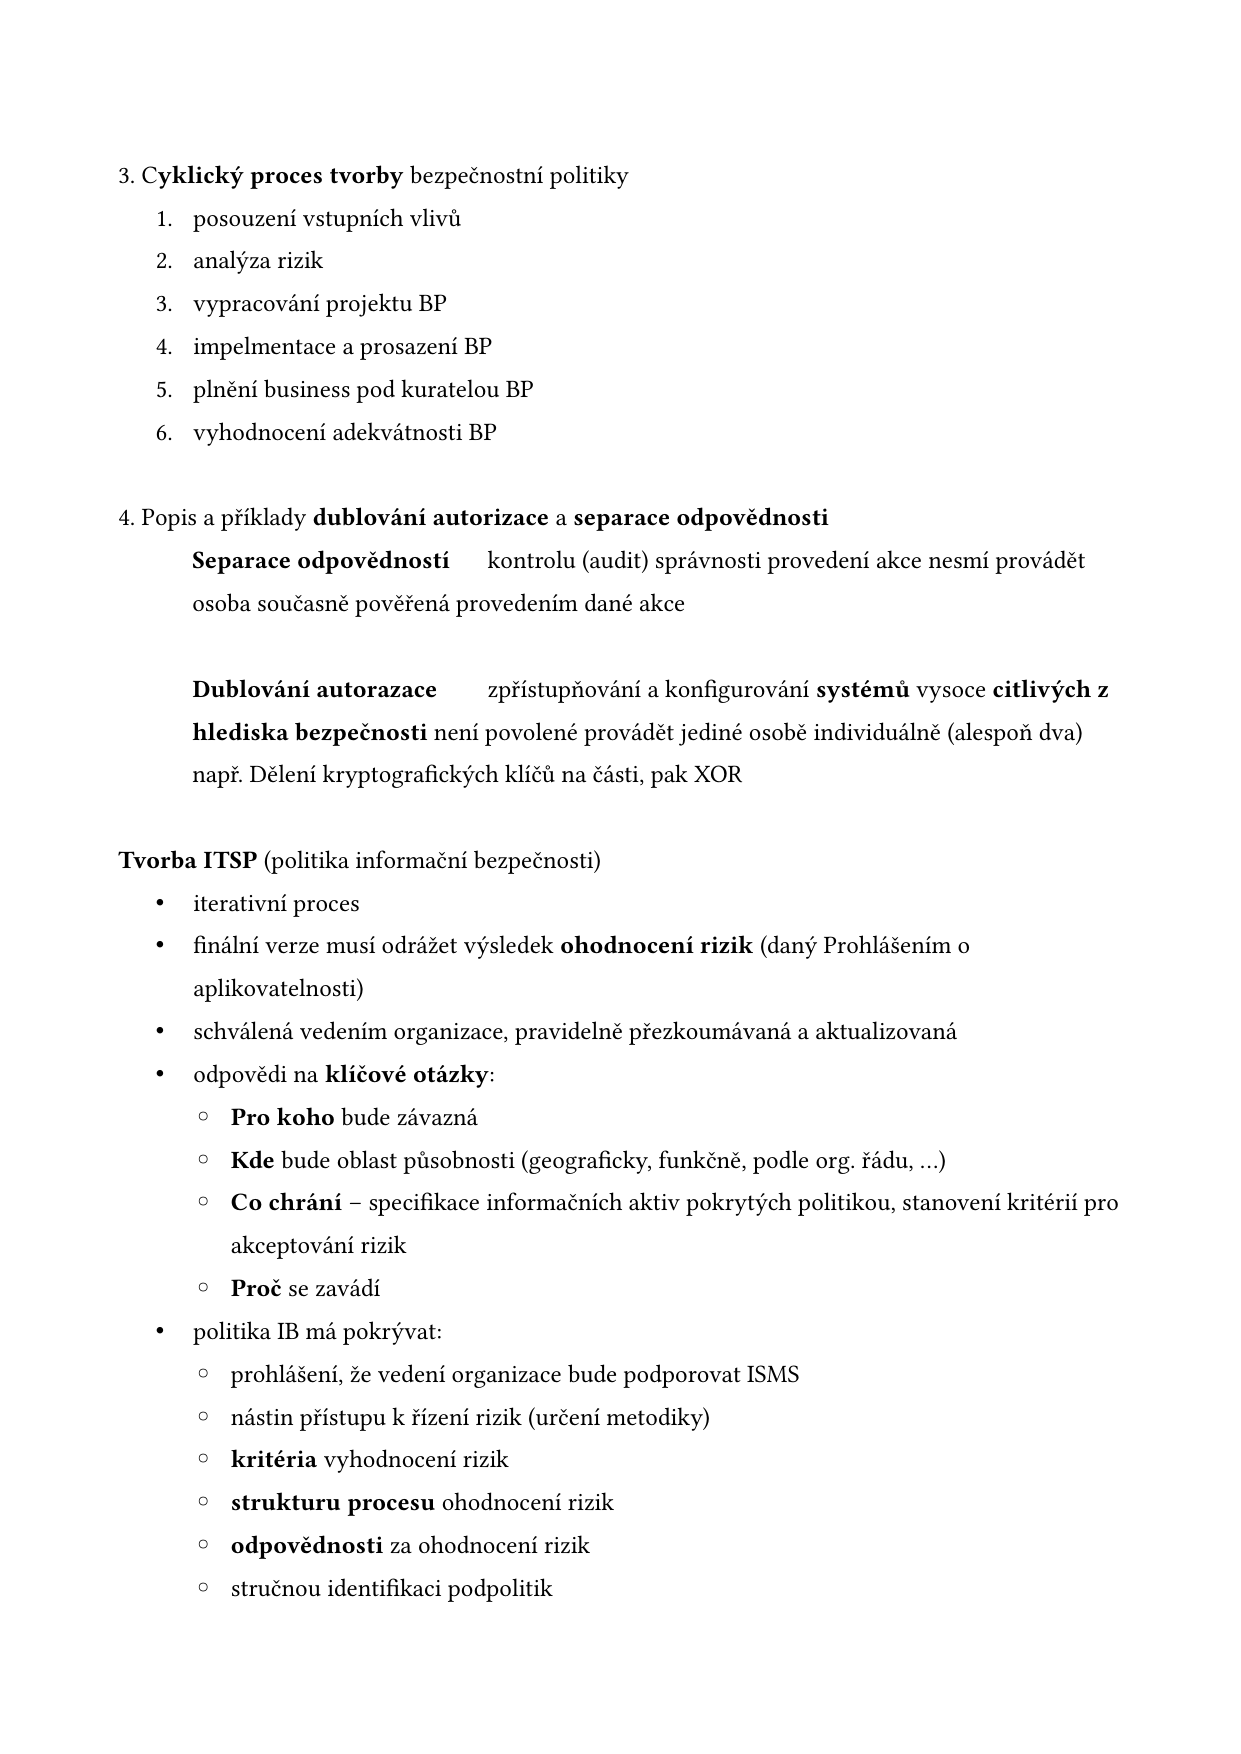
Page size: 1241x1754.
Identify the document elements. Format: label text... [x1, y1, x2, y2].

text 3. Cyklický proces tvorby bezpečnostní politiky [118, 161, 1139, 189]
list posouzení vstupních vlivů [156, 204, 1139, 232]
list analýza rizik [156, 247, 1139, 275]
text Tvorba ITSP (politika informační bezpečnosti) [118, 846, 1139, 874]
list strukturu procesu ohodnocení rizik [193, 1488, 1139, 1517]
list nástin přístupu k řízení rizik (určení metodiky) [193, 1402, 1139, 1431]
list iterativní proces [156, 889, 1139, 917]
list vypracování projektu BP [156, 289, 1139, 318]
list prohlášení, že vedení organizace bude podporovat ISMS [193, 1360, 1139, 1388]
list finální verze musí odrážet výsledek ohodnocení rizik (daný Prohlášením o aplikovatelnosti) [156, 932, 1139, 1003]
list kritéria vyhodnocení rizik [193, 1445, 1139, 1474]
list Kde bude oblast působnosti (geograficky, funkčně, podle org. řádu, ...) [193, 1146, 1139, 1174]
list odpovědi na klíčové otázky: [156, 1060, 1139, 1088]
list stručnou identifikaci podpolitik [193, 1574, 1139, 1602]
text Dublování autorazace zpřístupňování a konfigurování systémů vysoce citlivých z hlediska bezpečnosti není povolené provádět jediné osobě individuálně (alespoň dva) např. Dělení kryptografických klíčů na části, pak XOR [118, 675, 1139, 789]
text 4. Popis a příklady dublování autorizace a separace odpovědnosti [118, 503, 1139, 532]
list Co chrání – specifikace informačních aktiv pokrytých politikou, stanovení kritérií pro akceptování rizik [193, 1188, 1139, 1260]
text Separace odpovědností kontrolu (audit) správnosti provedení akce nesmí provádět osoba současně pověřená provedením dané akce [118, 546, 1139, 618]
list Pro koho bude závazná [193, 1103, 1139, 1131]
list odpovědnosti za ohodnocení rizik [193, 1531, 1139, 1559]
list politika IB má pokrývat: [156, 1317, 1139, 1345]
list Proč se zavádí [193, 1274, 1139, 1303]
list impelmentace a prosazení BP [156, 332, 1139, 361]
list schválená vedením organizace, pravidelně přezkoumávaná a aktualizovaná [156, 1017, 1139, 1046]
list plnění business pod kuratelou BP [156, 375, 1139, 403]
list vyhodnocení adekvátnosti BP [156, 418, 1139, 446]
